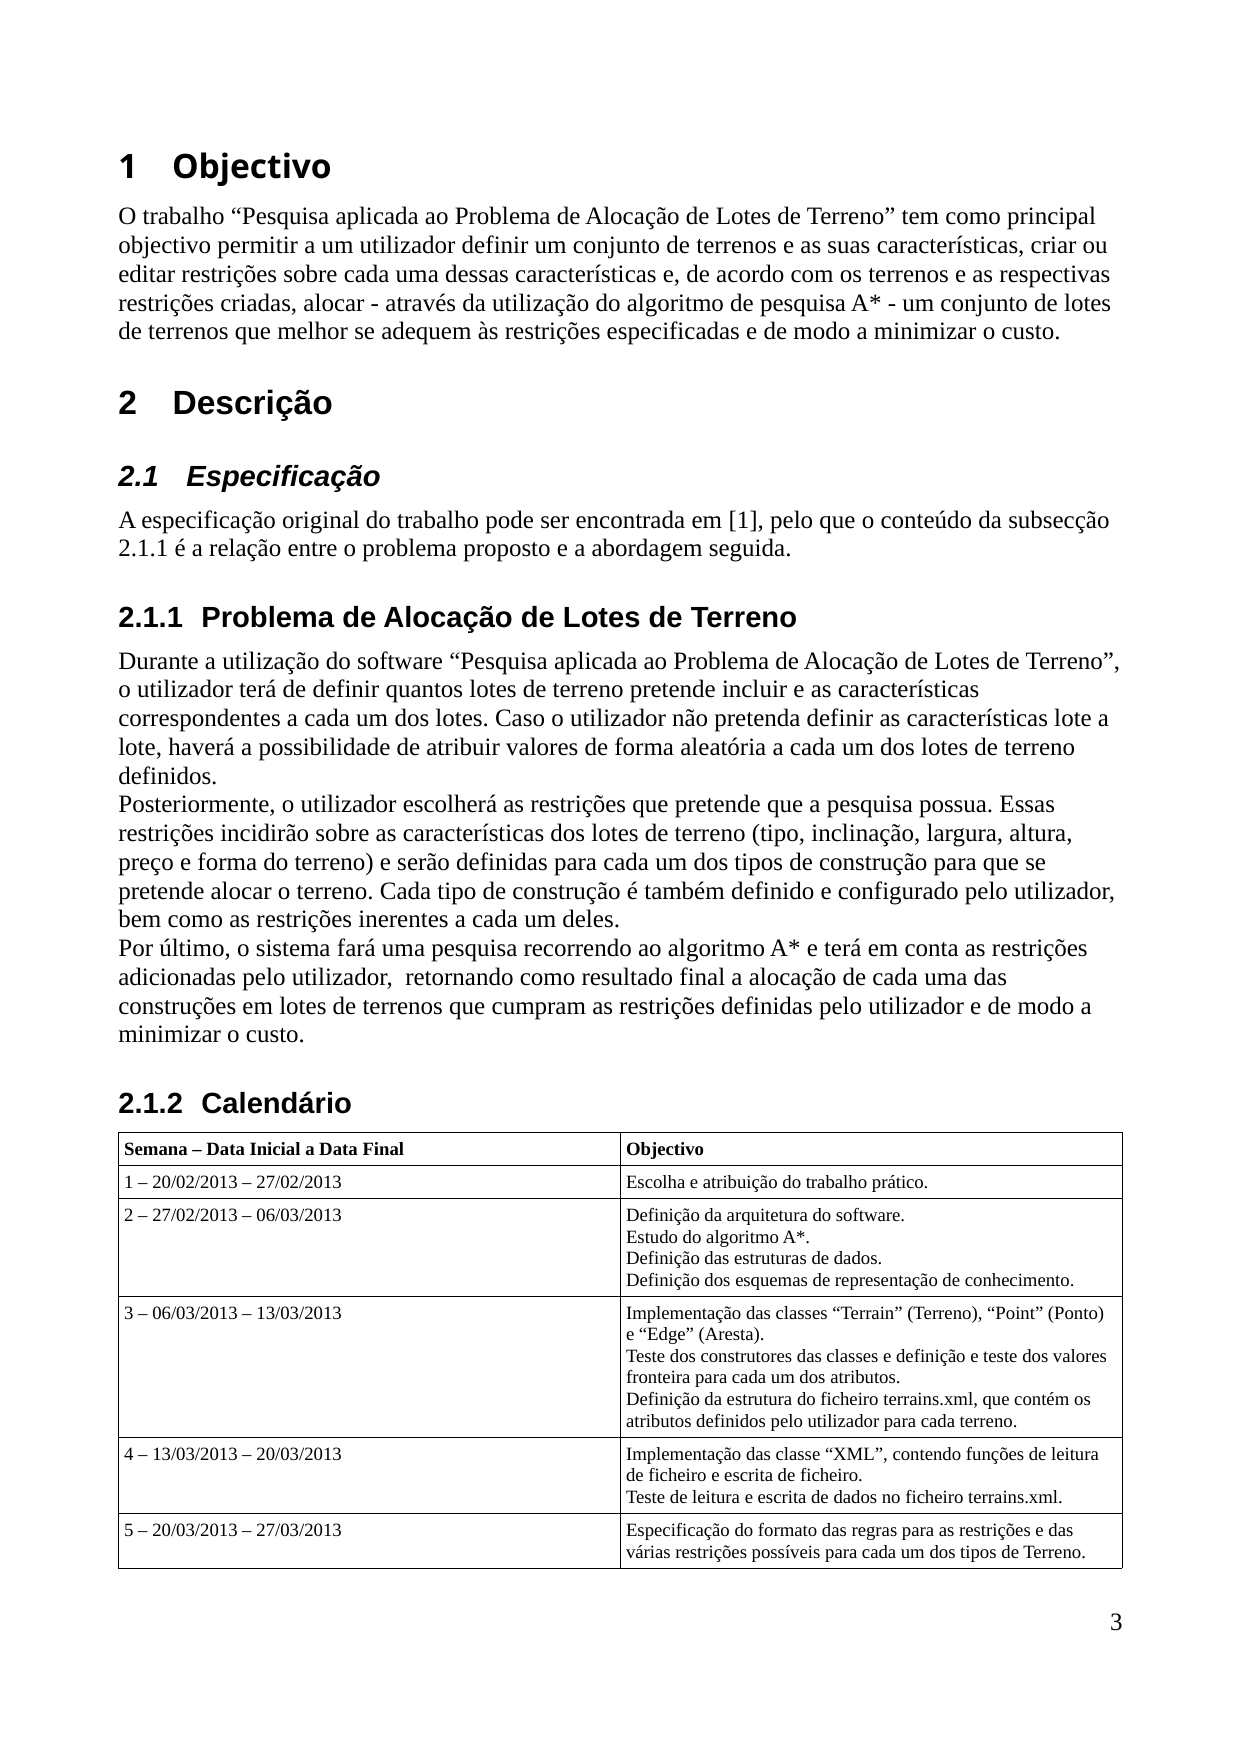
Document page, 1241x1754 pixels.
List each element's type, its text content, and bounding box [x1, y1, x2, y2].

text A especificação original do trabalho pode ser encontrada em [1], pelo que o conteúdo da subsecção 2.1.1 é a relação entre o problema proposto e a abordagem seguida. [118, 505, 1122, 562]
table_cell 2 – 27/02/2013 – 06/03/2013 [119, 1199, 620, 1296]
table_header Semana – Data Inicial a Data Final [119, 1133, 620, 1165]
table_header Objectivo [621, 1133, 1122, 1165]
subtitle Problema de Alocação de Lotes de Terreno [118, 600, 1122, 633]
table_cell Escolha e atribuição do trabalho prático. [621, 1166, 1122, 1198]
subtitle Calendário [118, 1086, 1122, 1119]
table_cell 4 – 13/03/2013 – 20/03/2013 [119, 1438, 620, 1513]
subtitle Especificação [118, 459, 1122, 492]
text O trabalho “Pesquisa aplicada ao Problema de Alocação de Lotes de Terreno” tem como principal objectivo permitir a um utilizador definir um conjunto de terrenos e as suas características, criar ou editar restrições sobre cada uma dessas características e, de acordo com os terrenos e as respectivas restrições criadas, alocar - através da utilização do algoritmo de pesquisa A* - um conjunto de lotes de terrenos que melhor se adequem às restrições especificadas e de modo a minimizar o custo. [118, 201, 1122, 345]
table_cell 3 – 06/03/2013 – 13/03/2013 [119, 1297, 620, 1437]
table_cell Especificação do formato das regras para as restrições e das várias restrições possíveis para cada um dos tipos de Terreno. [621, 1514, 1122, 1568]
table_cell Implementação das classes “Terrain” (Terreno), “Point” (Ponto) e “Edge” (Aresta). Teste dos construtores das classes e definição e teste dos valores fronteira para cada um dos atributos. Definição da estrutura do ficheiro terrains.xml, que contém os atributos definidos pelo utilizador para cada terreno. [621, 1297, 1122, 1437]
table_cell Implementação das classe “XML”, contendo funções de leitura de ficheiro e escrita de ficheiro. Teste de leitura e escrita de dados no ficheiro terrains.xml. [621, 1438, 1122, 1513]
table_cell Definição da arquitetura do software. Estudo do algoritmo A*. Definição das estruturas de dados. Definição dos esquemas de representação de conhecimento. [621, 1199, 1122, 1296]
table_cell 1 – 20/02/2013 – 27/02/2013 [119, 1166, 620, 1198]
subtitle Objectivo [118, 143, 1122, 189]
subtitle Descrição [118, 383, 1122, 421]
table_cell 5 – 20/03/2013 – 27/03/2013 [119, 1514, 620, 1568]
text Durante a utilização do software “Pesquisa aplicada ao Problema de Alocação de Lotes de Terreno”, o utilizador terá de definir quantos lotes de terreno pretende incluir e as características correspondentes a cada um dos lotes. Caso o utilizador não pretenda definir as características lote a lote, haverá a possibilidade de atribuir valores de forma aleatória a cada um dos lotes de terreno definidos. Posteriormente, o utilizador escolherá as restrições que pretende que a pesquisa possua. Essas restrições incidirão sobre as características dos lotes de terreno (tipo, inclinação, largura, altura, preço e forma do terreno) e serão definidas para cada um dos tipos de construção para que se pretende alocar o terreno. Cada tipo de construção é também definido e configurado pelo utilizador, bem como as restrições inerentes a cada um deles. Por último, o sistema fará uma pesquisa recorrendo ao algoritmo A* e terá em conta as restrições adicionadas pelo utilizador, retornando como resultado final a alocação de cada uma das construções em lotes de terrenos que cumpram as restrições definidas pelo utilizador e de modo a minimizar o custo. [118, 646, 1122, 1048]
